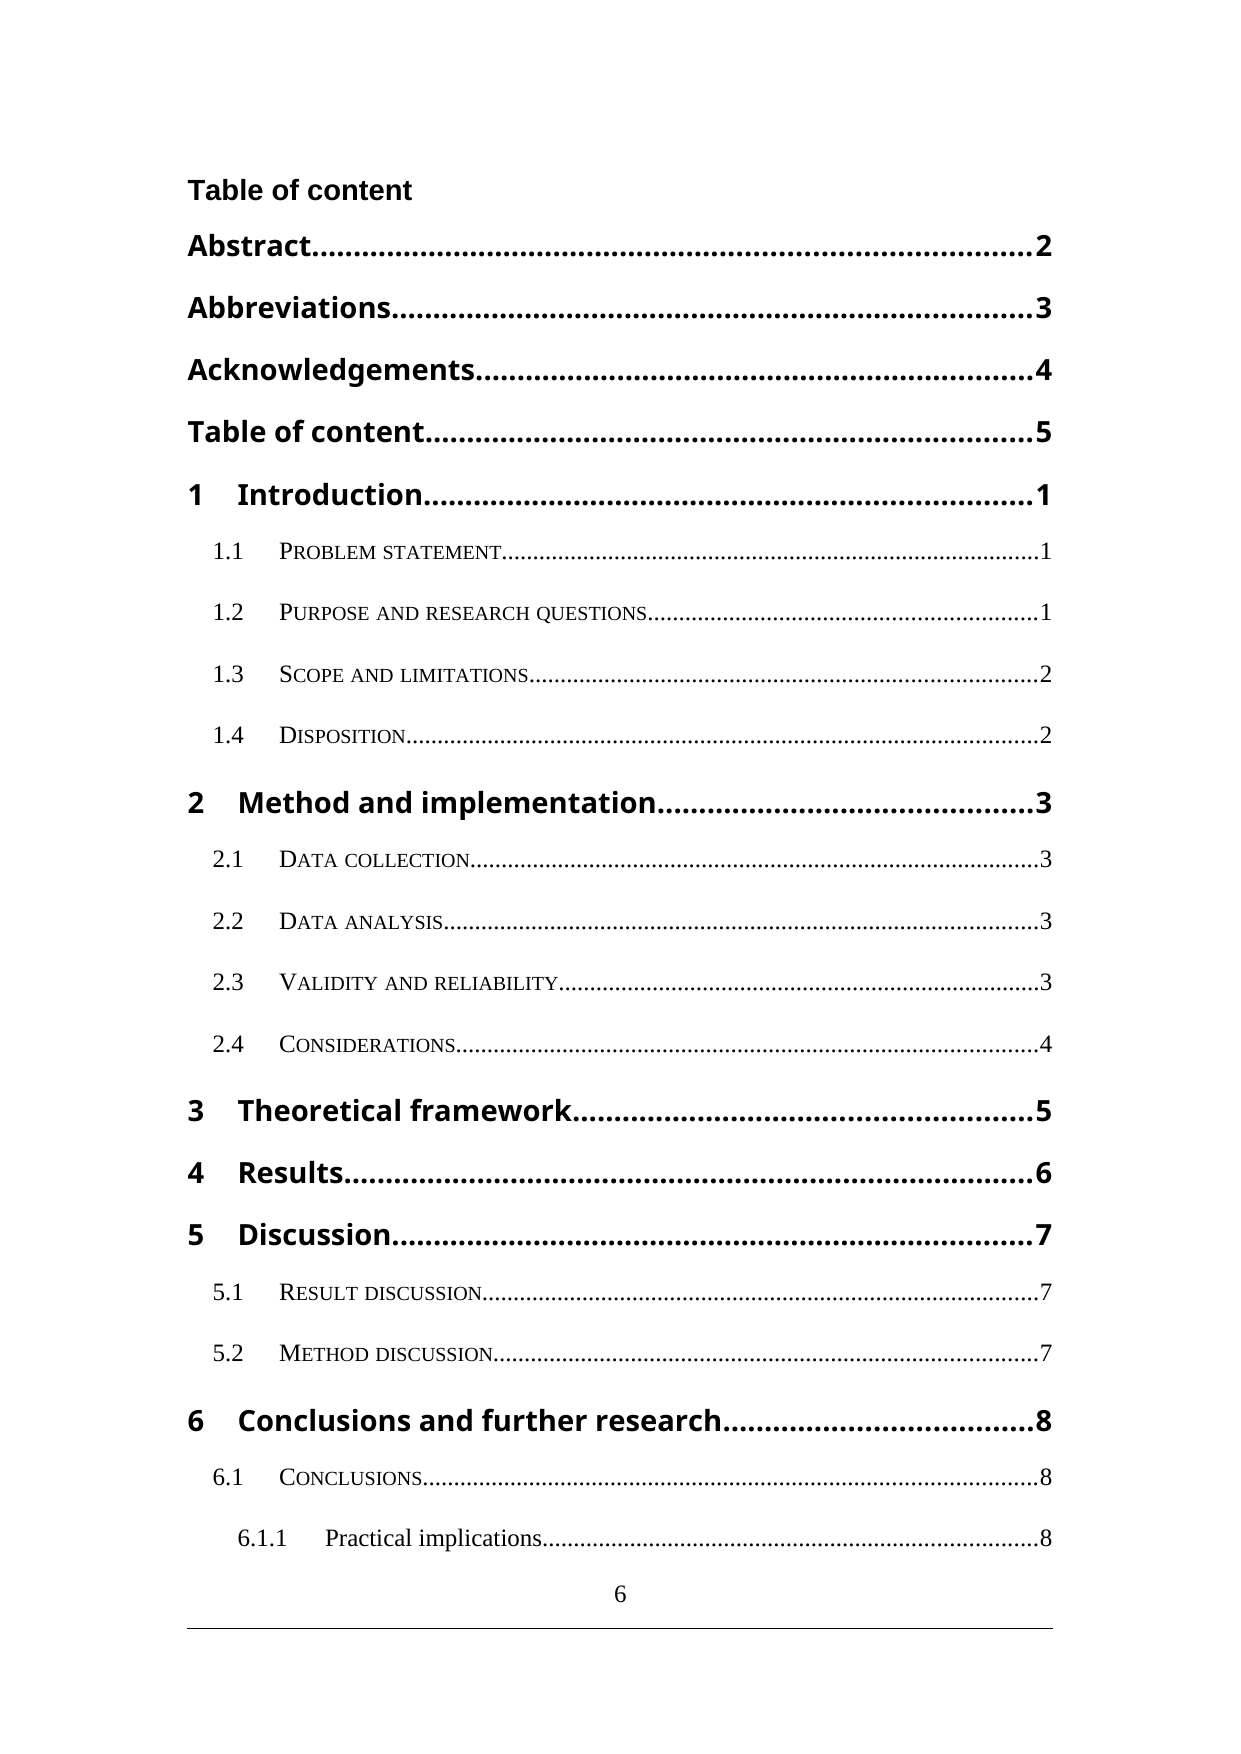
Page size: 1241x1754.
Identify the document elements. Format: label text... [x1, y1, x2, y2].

text 2.3 Validity and reliability 3 [212, 967, 1053, 996]
text 1.3 Scope and limitations 2 [212, 659, 1053, 688]
text 6.1 Conclusions 8 [212, 1462, 1053, 1491]
text 2.2 Data analysis 3 [212, 906, 1053, 934]
text 2.1 Data collection 3 [212, 844, 1053, 873]
text 1.2 Purpose and research questions 1 [212, 597, 1053, 626]
text 3 Theoretical framework 5 [187, 1091, 1053, 1130]
text 5.2 Method discussion 7 [212, 1338, 1053, 1367]
text 5.1 Result discussion 7 [212, 1277, 1053, 1306]
text 1.1 Problem statement 1 [212, 536, 1053, 565]
text 6.1.1 Practical implications 8 [237, 1523, 1053, 1552]
text 6 Conclusions and further research 8 [187, 1400, 1053, 1439]
text Acknowledgements 4 [187, 350, 1053, 389]
text 5 Discussion 7 [187, 1215, 1053, 1254]
text 4 Results 6 [187, 1153, 1053, 1192]
text 2.4 Considerations 4 [212, 1029, 1053, 1058]
subtitle Table of content [187, 173, 1053, 206]
text 2 Method and implementation 3 [187, 782, 1053, 822]
text Abbreviations 3 [187, 288, 1053, 327]
text 1 Introduction 1 [187, 474, 1053, 513]
text Abstract 2 [187, 226, 1053, 265]
text Table of content 5 [187, 412, 1053, 451]
text 1.4 Disposition 2 [212, 721, 1053, 749]
